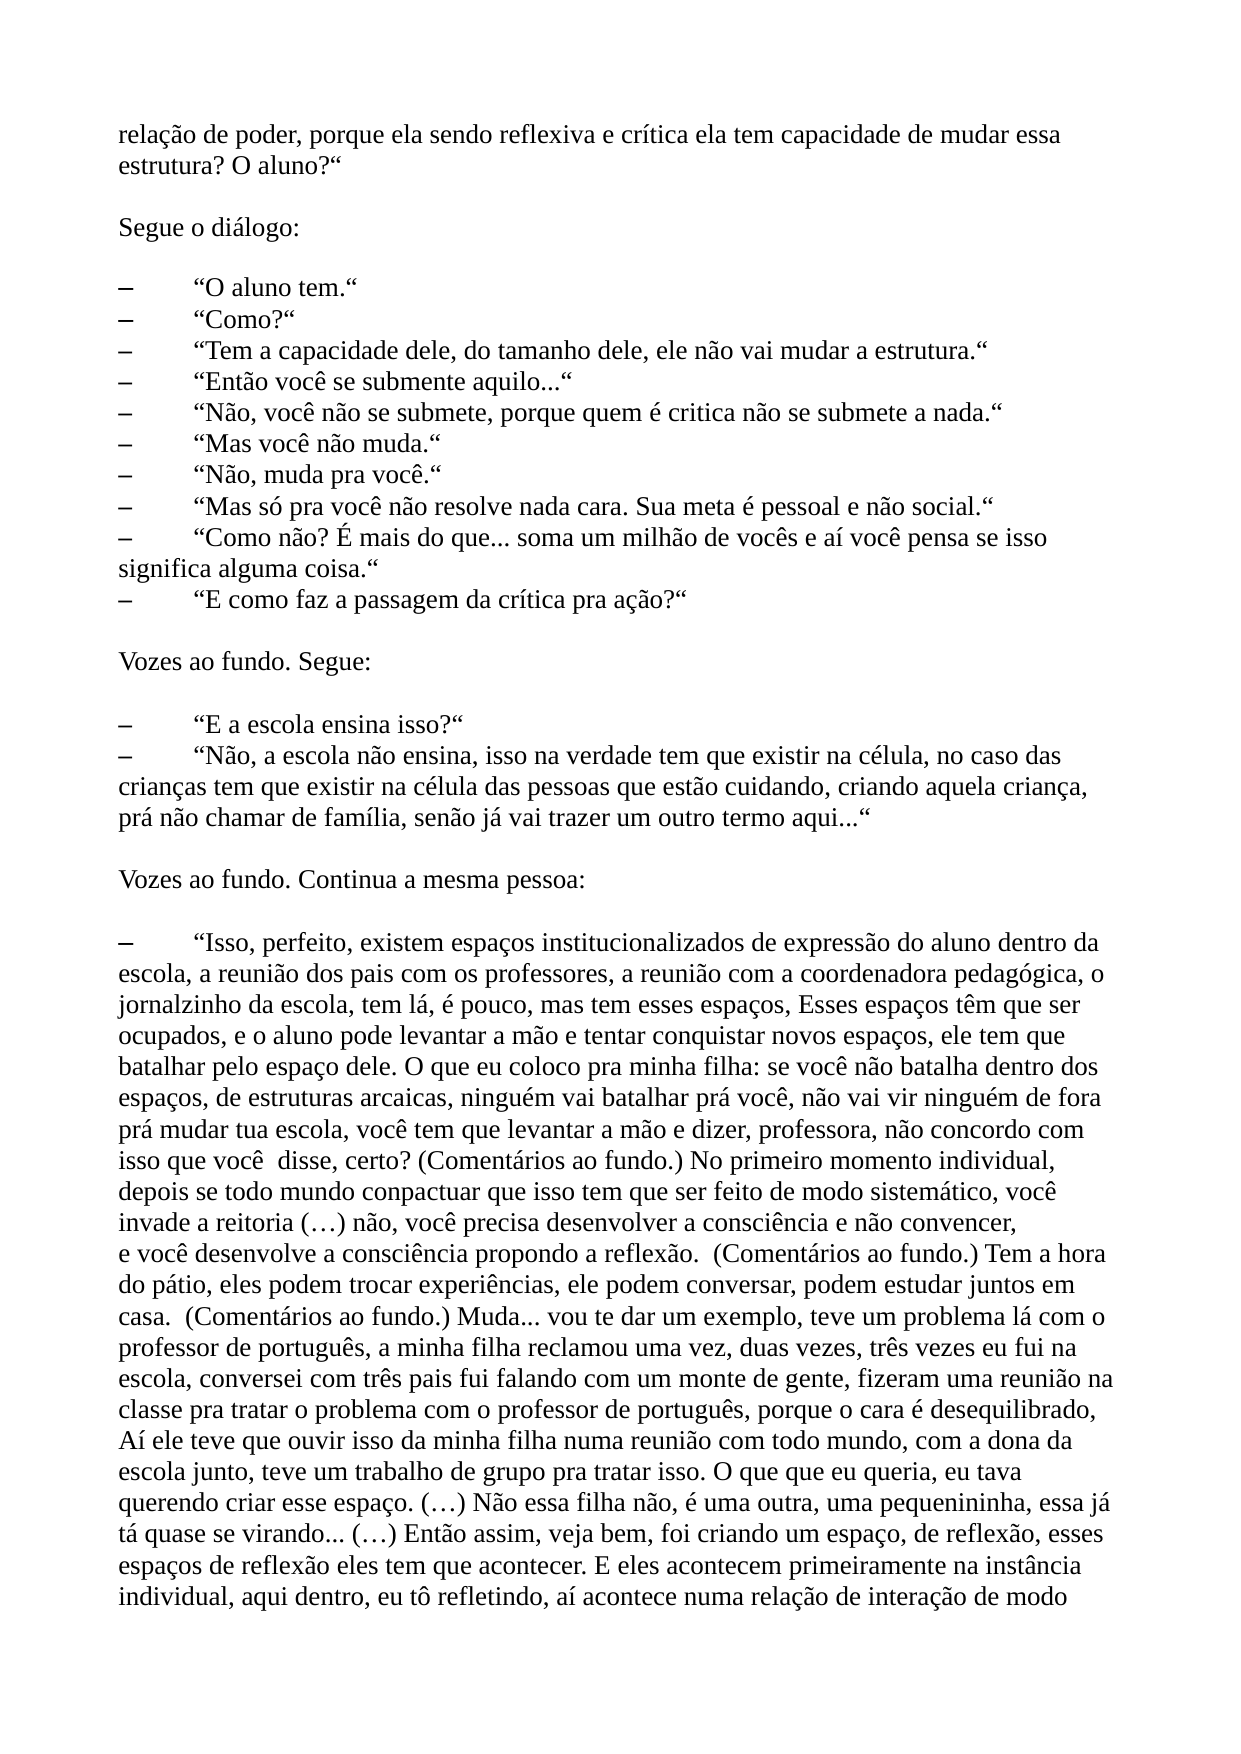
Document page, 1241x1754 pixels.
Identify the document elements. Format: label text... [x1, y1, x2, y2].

list “Não, muda pra você.“ [118, 458, 1122, 490]
list “Isso, perfeito, existem espaços institucionalizados de expressão do aluno dentro da escola, a reunião dos pais com os professores, a reunião com a coordenadora pedagógica, o jornalzinho da escola, tem lá, é pouco, mas tem esses espaços, Esses espaços têm que ser ocupados, e o aluno pode levantar a mão e tentar conquistar novos espaços, ele tem que batalhar pelo espaço dele. O que eu coloco pra minha filha: se você não batalha dentro dos espaços, de estruturas arcaicas, ninguém vai batalhar prá você, não vai vir ninguém de fora prá mudar tua escola, você tem que levantar a mão e dizer, professora, não concordo com isso que você disse, certo? (Comentários ao fundo.) No primeiro momento individual, depois se todo mundo conpactuar que isso tem que ser feito de modo sistemático, você invade a reitoria (…) não, você precisa desenvolver a consciência e não convencer, [118, 926, 1122, 1237]
list “Então você se submente aquilo...“ [118, 365, 1122, 396]
list relação de poder, porque ela sendo reflexiva e crítica ela tem capacidade de mudar essa estrutura? O aluno?“ [118, 118, 1122, 180]
list “Não, você não se submete, porque quem é critica não se submete a nada.“ [118, 396, 1122, 427]
list Vozes ao fundo. Continua a mesma pessoa: [118, 863, 1122, 894]
list “Tem a capacidade dele, do tamanho dele, ele não vai mudar a estrutura.“ [118, 334, 1122, 365]
list Vozes ao fundo. Segue: [118, 645, 1122, 677]
list “Mas só pra você não resolve nada cara. Sua meta é pessoal e não social.“ [118, 490, 1122, 521]
list e você desenvolve a consciência propondo a reflexão. (Comentários ao fundo.) Tem a hora do pátio, eles podem trocar experiências, ele podem conversar, podem estudar juntos em casa. (Comentários ao fundo.) Muda... vou te dar um exemplo, teve um problema lá com o professor de português, a minha filha reclamou uma vez, duas vezes, três vezes eu fui na escola, conversei com três pais fui falando com um monte de gente, fizeram uma reunião na classe pra tratar o problema com o professor de português, porque o cara é desequilibrado, Aí ele teve que ouvir isso da minha filha numa reunião com todo mundo, com a dona da escola junto, teve um trabalho de grupo pra tratar isso. O que que eu queria, eu tava querendo criar esse espaço. (…) Não essa filha não, é uma outra, uma pequenininha, essa já tá quase se virando... (…) Então assim, veja bem, foi criando um espaço, de reflexão, esses espaços de reflexão eles tem que acontecer. E eles acontecem primeiramente na instância individual, aqui dentro, eu tô refletindo, aí acontece numa relação de interação de modo [118, 1237, 1122, 1611]
list “Como?“ [118, 303, 1122, 334]
list “E a escola ensina isso?“ [118, 708, 1122, 739]
list “Mas você não muda.“ [118, 427, 1122, 458]
list “E como faz a passagem da crítica pra ação?“ [118, 583, 1122, 614]
text Segue o diálogo: [118, 212, 1122, 243]
list “Como não? É mais do que... soma um milhão de vocês e aí você pensa se isso significa alguma coisa.“ [118, 521, 1122, 583]
list “O aluno tem.“ [118, 271, 1122, 303]
list “Não, a escola não ensina, isso na verdade tem que existir na célula, no caso das crianças tem que existir na célula das pessoas que estão cuidando, criando aquela criança, prá não chamar de família, senão já vai trazer um outro termo aqui...“ [118, 739, 1122, 832]
